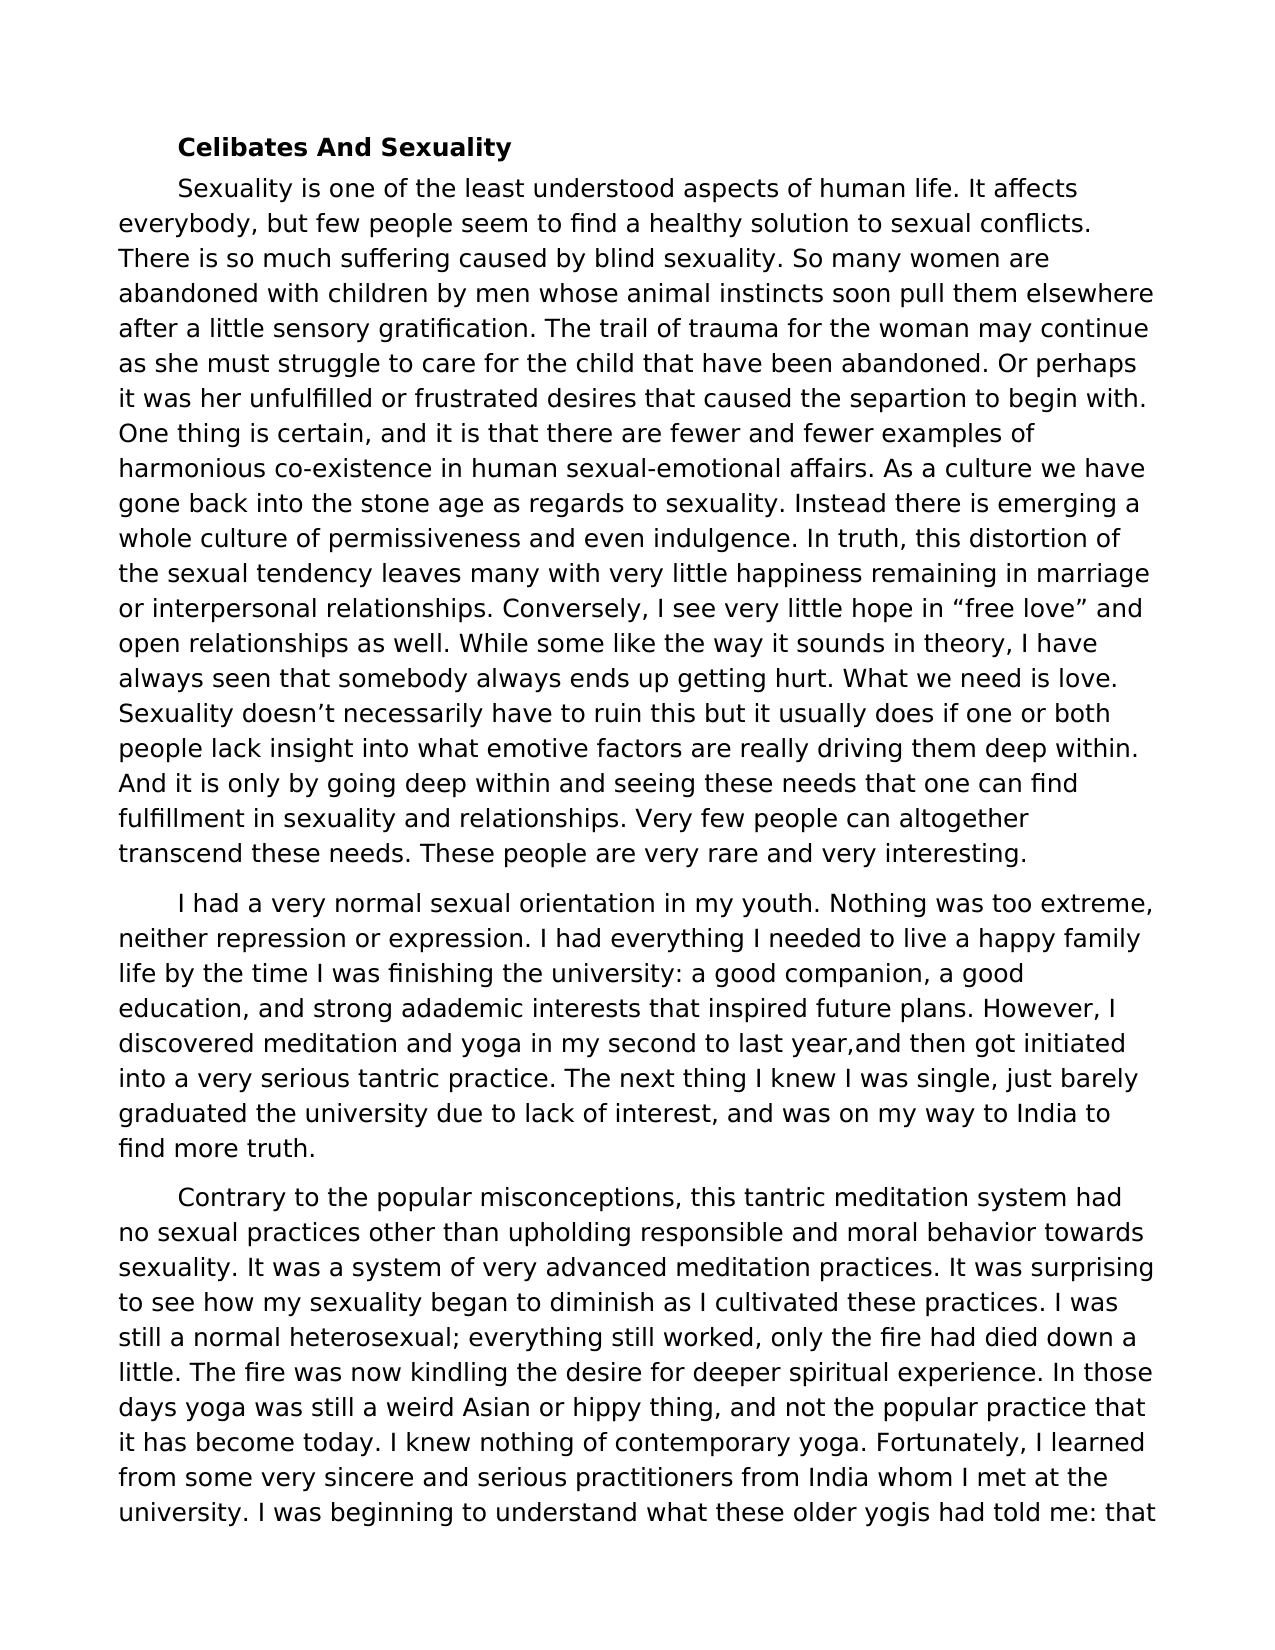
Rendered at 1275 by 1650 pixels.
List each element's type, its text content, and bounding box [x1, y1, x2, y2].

text I had a very normal sexual orientation in my youth. Nothing was too extreme, neither repression or expression. I had everything I needed to live a happy family life by the time I was finishing the university: a good companion, a good education, and strong adademic interests that inspired future plans. However, I discovered meditation and yoga in my second to last year,and then got initiated into a very serious tantric practice. The next thing I knew I was single, just barely graduated the university due to lack of interest, and was on my way to India to find more truth. [118, 889, 1157, 1163]
subtitle Celibates And Sexuality [118, 133, 1157, 162]
text Sexuality is one of the least understood aspects of human life. It affects everybody, but few people seem to find a healthy solution to sexual conflicts. There is so much suffering caused by blind sexuality. So many women are abandoned with children by men whose animal instincts soon pull them elsewhere after a little sensory gratification. The trail of trauma for the woman may continue as she must struggle to care for the child that have been abandoned. Or perhaps it was her unfulfilled or frustrated desires that caused the separtion to begin with. One thing is certain, and it is that there are fewer and fewer examples of harmonious co-existence in human sexual-emotional affairs. As a culture we have gone back into the stone age as regards to sexuality. Instead there is emerging a whole culture of permissiveness and even indulgence. In truth, this distortion of the sexual tendency leaves many with very little happiness remaining in marriage or interpersonal relationships. Conversely, I see very little hope in “free love” and open relationships as well. While some like the way it sounds in theory, I have always seen that somebody always ends up getting hurt. What we need is love. Sexuality doesn’t necessarily have to ruin this but it usually does if one or both people lack insight into what emotive factors are really driving them deep within. And it is only by going deep within and seeing these needs that one can find fulfillment in sexuality and relationships. Very few people can altogether transcend these needs. These people are very rare and very interesting. [118, 174, 1157, 868]
text Contrary to the popular misconceptions, this tantric meditation system had no sexual practices other than upholding responsible and moral behavior towards sexuality. It was a system of very advanced meditation practices. It was surprising to see how my sexuality began to diminish as I cultivated these practices. I was still a normal heterosexual; everything still worked, only the fire had died down a little. The fire was now kindling the desire for deeper spiritual experience. In those days yoga was still a weird Asian or hippy thing, and not the popular practice that it has become today. I knew nothing of contemporary yoga. Fortunately, I learned from some very sincere and serious practitioners from India whom I met at the university. I was beginning to understand what these older yogis had told me: that [118, 1183, 1157, 1528]
